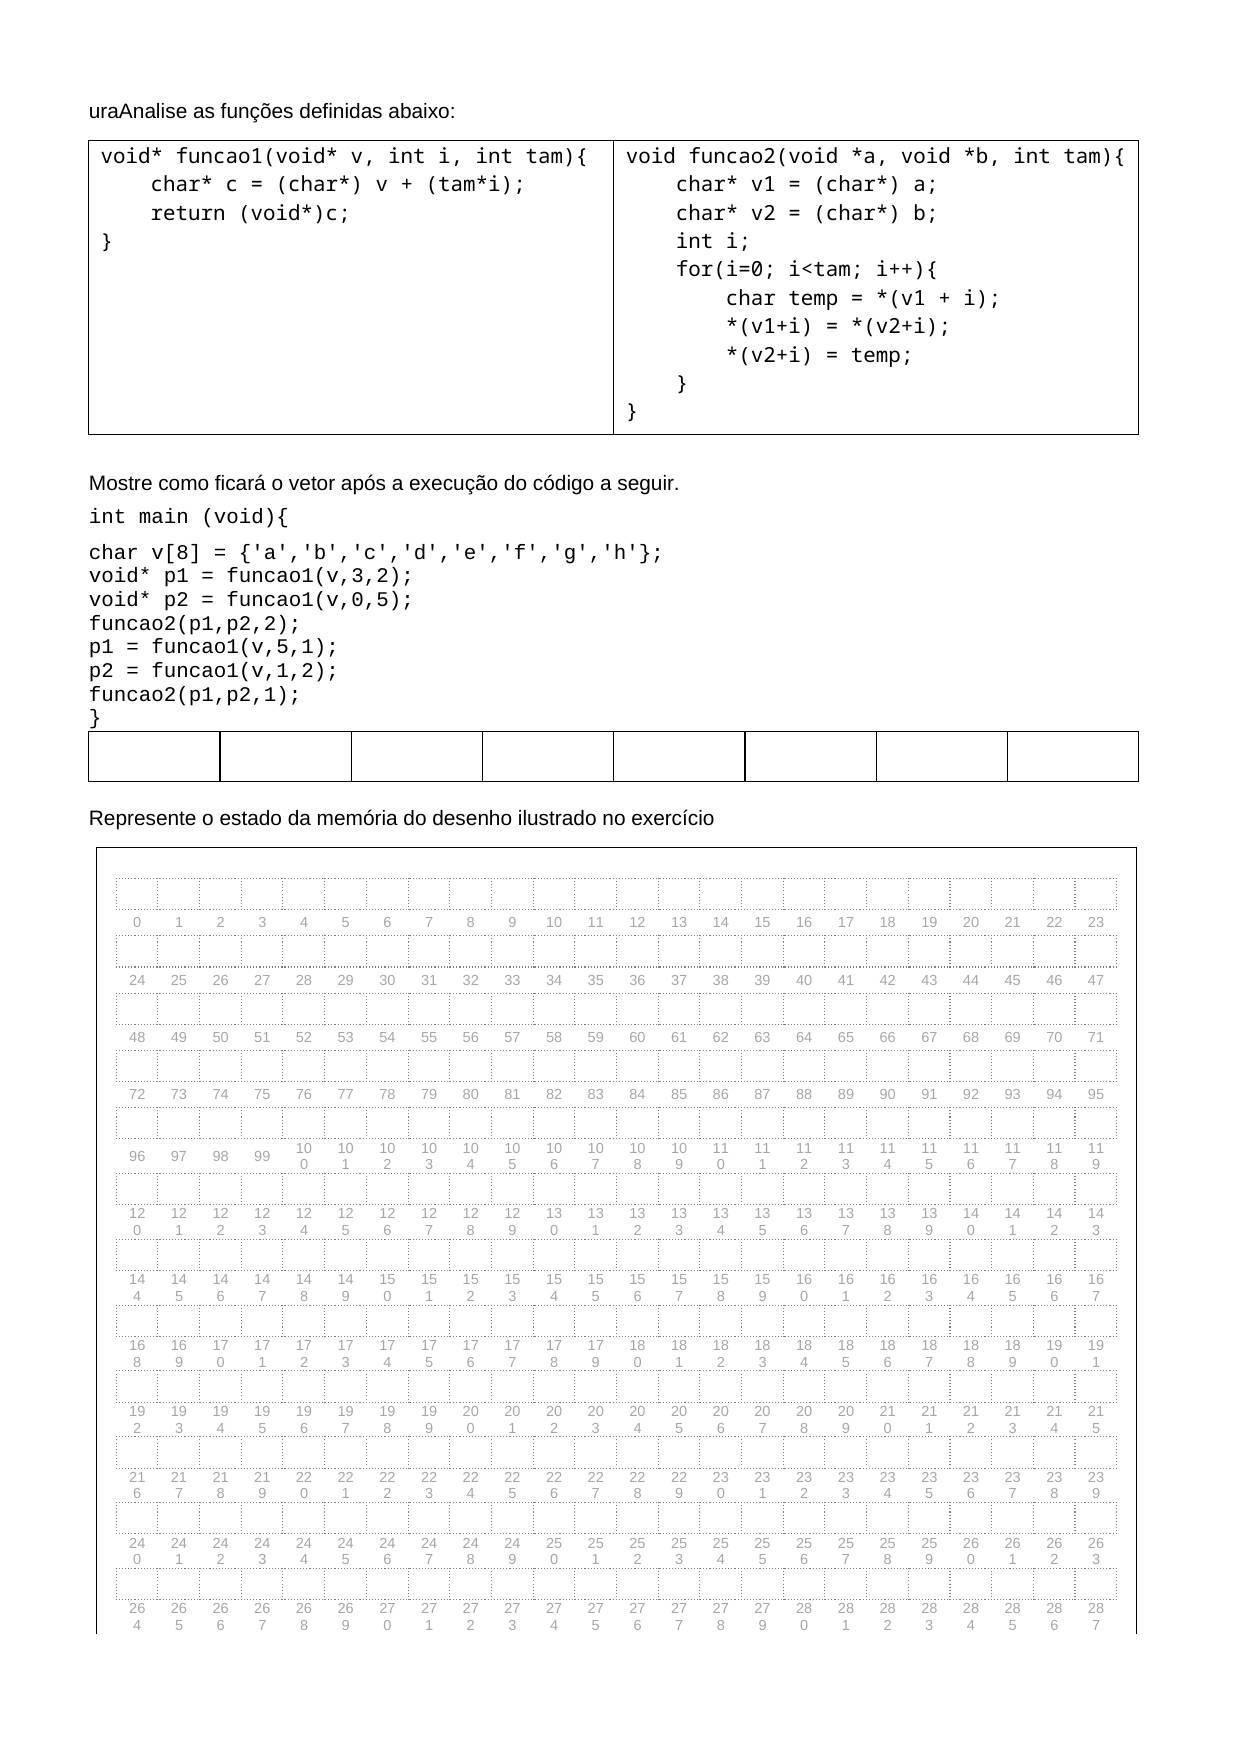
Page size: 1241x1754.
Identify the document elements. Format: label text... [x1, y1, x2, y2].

table_cell 75 [241, 1081, 283, 1107]
table_cell [950, 1239, 992, 1270]
table_cell 76 [283, 1081, 324, 1107]
table_cell 234 [867, 1468, 908, 1502]
table_cell 217 [158, 1468, 199, 1502]
table_cell [783, 1050, 825, 1081]
table_cell [283, 1107, 324, 1138]
table_cell 254 [700, 1533, 741, 1568]
table_cell [867, 1107, 908, 1138]
table_cell [575, 1436, 616, 1467]
table_cell 44 [950, 966, 992, 992]
table_cell [325, 993, 366, 1024]
table_cell [616, 1239, 658, 1270]
table_cell 161 [825, 1270, 867, 1304]
table_cell [908, 1173, 950, 1204]
table_cell [616, 1050, 658, 1081]
table_cell 215 [1075, 1402, 1117, 1436]
table_cell [1117, 1204, 1136, 1239]
table_cell [533, 878, 575, 909]
table_cell [700, 935, 741, 966]
table_cell 82 [533, 1081, 575, 1107]
table_cell [491, 1436, 533, 1467]
table_cell [200, 1436, 241, 1467]
table_cell [450, 1173, 491, 1204]
table_cell [1117, 1239, 1136, 1270]
table_cell [1117, 993, 1136, 1024]
table_cell [741, 1050, 783, 1081]
table_cell [200, 1305, 241, 1336]
table_cell 51 [241, 1024, 283, 1050]
table_cell [241, 1173, 283, 1204]
table_cell [97, 1402, 116, 1436]
table_cell [200, 1050, 241, 1081]
table_cell [97, 1239, 116, 1270]
table_cell [97, 1305, 116, 1336]
table_cell 141 [992, 1204, 1033, 1239]
table_cell [241, 993, 283, 1024]
table_cell [1075, 1370, 1117, 1402]
table_cell 186 [867, 1336, 908, 1370]
table_cell 29 [325, 966, 366, 992]
table_cell [783, 878, 825, 909]
table_header [89, 732, 219, 781]
table_cell [950, 993, 992, 1024]
table_cell 72 [116, 1081, 158, 1107]
table_cell 60 [616, 1024, 658, 1050]
table_cell [97, 1599, 116, 1634]
table_cell [283, 1370, 324, 1402]
table_cell 212 [950, 1402, 992, 1436]
table_cell [283, 1568, 324, 1599]
table_cell [825, 1370, 867, 1402]
table_cell 278 [700, 1599, 741, 1634]
table_cell [241, 1305, 283, 1336]
table_cell [867, 993, 908, 1024]
table_cell 175 [408, 1336, 450, 1370]
table_cell 272 [450, 1599, 491, 1634]
table_cell [1117, 1081, 1136, 1107]
table_cell 125 [325, 1204, 366, 1239]
table_cell 280 [783, 1599, 825, 1634]
table_cell 127 [408, 1204, 450, 1239]
table_cell 207 [741, 1402, 783, 1436]
table_cell [366, 1370, 408, 1402]
table_cell [366, 1239, 408, 1270]
table_cell [1117, 1336, 1136, 1370]
table_cell [658, 1050, 700, 1081]
table_cell 114 [867, 1138, 908, 1173]
table_cell 225 [491, 1468, 533, 1502]
table_cell 242 [200, 1533, 241, 1568]
table_cell [783, 935, 825, 966]
table_cell [1033, 878, 1075, 909]
table_cell [616, 878, 658, 909]
table_cell [1075, 1502, 1117, 1533]
table_cell 110 [700, 1138, 741, 1173]
table_cell [700, 1239, 741, 1270]
table_cell [992, 993, 1033, 1024]
table_cell 123 [241, 1204, 283, 1239]
table_cell 244 [283, 1533, 324, 1568]
table_cell 177 [491, 1336, 533, 1370]
table_cell 65 [825, 1024, 867, 1050]
table_cell [1117, 909, 1136, 935]
table_cell 104 [450, 1138, 491, 1173]
table_cell [575, 1050, 616, 1081]
table_cell 192 [116, 1402, 158, 1436]
text funcao2(p1,p2,2); [89, 613, 1140, 636]
table_cell [825, 993, 867, 1024]
table_cell [950, 1568, 992, 1599]
table_cell [908, 1239, 950, 1270]
table_cell 162 [867, 1270, 908, 1304]
table_header [366, 848, 408, 878]
table_cell [1033, 1568, 1075, 1599]
table_cell [97, 966, 116, 992]
table_cell 11 [575, 909, 616, 935]
table_cell 45 [992, 966, 1033, 992]
table_cell 55 [408, 1024, 450, 1050]
table_cell 46 [1033, 966, 1075, 992]
table_cell [950, 935, 992, 966]
table_header [1008, 732, 1138, 781]
table_cell [491, 1239, 533, 1270]
table_cell 102 [366, 1138, 408, 1173]
table_cell 81 [491, 1081, 533, 1107]
table_cell 166 [1033, 1270, 1075, 1304]
table_cell [575, 993, 616, 1024]
table_cell [1117, 1502, 1136, 1533]
table_cell 235 [908, 1468, 950, 1502]
table_cell [1117, 966, 1136, 992]
table_cell 1 [158, 909, 199, 935]
table_cell 265 [158, 1599, 199, 1634]
table_cell 50 [200, 1024, 241, 1050]
table_cell 266 [200, 1599, 241, 1634]
table_cell [283, 1239, 324, 1270]
table_cell 88 [783, 1081, 825, 1107]
table_cell [992, 878, 1033, 909]
table_cell [700, 1173, 741, 1204]
table_cell 145 [158, 1270, 199, 1304]
table_cell [97, 935, 116, 966]
table_header [450, 848, 491, 878]
table_cell [825, 935, 867, 966]
table_cell 116 [950, 1138, 992, 1173]
table_cell [700, 1502, 741, 1533]
table_header [658, 848, 700, 878]
table_cell 22 [1033, 909, 1075, 935]
table_cell [200, 935, 241, 966]
table_cell [116, 1305, 158, 1336]
table_cell [783, 1370, 825, 1402]
table_cell [741, 935, 783, 966]
table_cell [408, 1436, 450, 1467]
table_cell [825, 1502, 867, 1533]
table_cell [200, 1370, 241, 1402]
table_cell 43 [908, 966, 950, 992]
table_cell 33 [491, 966, 533, 992]
table_cell 67 [908, 1024, 950, 1050]
table_cell 174 [366, 1336, 408, 1370]
table_cell [825, 1239, 867, 1270]
table_cell [241, 1436, 283, 1467]
table_header [746, 732, 876, 781]
table_cell [491, 1370, 533, 1402]
table_header [116, 848, 158, 878]
text funcao2(p1,p2,1); [89, 684, 1140, 707]
table_cell [700, 1568, 741, 1599]
table_cell 8 [450, 909, 491, 935]
table_cell 133 [658, 1204, 700, 1239]
table_cell [1033, 1370, 1075, 1402]
table_cell [97, 1081, 116, 1107]
table_cell [741, 993, 783, 1024]
table_cell [450, 1239, 491, 1270]
table_cell [950, 1050, 992, 1081]
table_cell 279 [741, 1599, 783, 1634]
table_cell 210 [867, 1402, 908, 1436]
table_cell 15 [741, 909, 783, 935]
table_header [877, 732, 1007, 781]
table_header [483, 732, 613, 781]
table_cell [1075, 1568, 1117, 1599]
table_cell 199 [408, 1402, 450, 1436]
table_cell 203 [575, 1402, 616, 1436]
table_cell [700, 993, 741, 1024]
table_cell [658, 1239, 700, 1270]
table_cell 9 [491, 909, 533, 935]
table_cell 61 [658, 1024, 700, 1050]
table_cell [1117, 1107, 1136, 1138]
table_cell 188 [950, 1336, 992, 1370]
table_cell 165 [992, 1270, 1033, 1304]
table_cell [992, 1370, 1033, 1402]
table_cell 112 [783, 1138, 825, 1173]
table_cell 63 [741, 1024, 783, 1050]
table_cell 259 [908, 1533, 950, 1568]
table_cell 269 [325, 1599, 366, 1634]
table_cell 71 [1075, 1024, 1117, 1050]
table_cell 238 [1033, 1468, 1075, 1502]
table_cell 190 [1033, 1336, 1075, 1370]
table_cell 10 [533, 909, 575, 935]
table_cell 206 [700, 1402, 741, 1436]
table_cell [741, 1107, 783, 1138]
table_cell [992, 1305, 1033, 1336]
table_cell [1033, 1502, 1075, 1533]
table_cell 108 [616, 1138, 658, 1173]
table_header [97, 848, 116, 878]
table_cell 58 [533, 1024, 575, 1050]
table_cell 168 [116, 1336, 158, 1370]
table_cell 32 [450, 966, 491, 992]
table_cell 245 [325, 1533, 366, 1568]
table_cell [658, 878, 700, 909]
table_cell [241, 935, 283, 966]
table_cell 89 [825, 1081, 867, 1107]
table_cell 216 [116, 1468, 158, 1502]
table_cell 231 [741, 1468, 783, 1502]
table_cell 117 [992, 1138, 1033, 1173]
table_cell [1033, 1050, 1075, 1081]
table_cell 286 [1033, 1599, 1075, 1634]
table_cell [908, 1050, 950, 1081]
table_cell 2 [200, 909, 241, 935]
table_cell 187 [908, 1336, 950, 1370]
table_cell 98 [200, 1138, 241, 1173]
table_cell 239 [1075, 1468, 1117, 1502]
table_cell [783, 1436, 825, 1467]
table_cell [325, 1173, 366, 1204]
table_cell 202 [533, 1402, 575, 1436]
table_cell [783, 1305, 825, 1336]
table_cell [200, 1107, 241, 1138]
table_cell [533, 1239, 575, 1270]
table_cell [783, 1568, 825, 1599]
table_cell [97, 878, 116, 909]
table_cell [575, 878, 616, 909]
table_cell [741, 1436, 783, 1467]
table_cell 132 [616, 1204, 658, 1239]
table_cell [825, 1050, 867, 1081]
table_cell 233 [825, 1468, 867, 1502]
table_cell 226 [533, 1468, 575, 1502]
text uraAnalise as funções definidas abaixo: [89, 99, 1140, 123]
table_cell [491, 1107, 533, 1138]
table_cell [533, 1502, 575, 1533]
table_cell 48 [116, 1024, 158, 1050]
table_cell 179 [575, 1336, 616, 1370]
table_cell 169 [158, 1336, 199, 1370]
table_cell [908, 1568, 950, 1599]
table_cell [1075, 1050, 1117, 1081]
table_cell 223 [408, 1468, 450, 1502]
table_cell 229 [658, 1468, 700, 1502]
table_cell [116, 1107, 158, 1138]
table_cell [1075, 1305, 1117, 1336]
table_cell 92 [950, 1081, 992, 1107]
table_cell [283, 1173, 324, 1204]
table_cell 260 [950, 1533, 992, 1568]
table_cell [533, 935, 575, 966]
table_cell [1117, 1173, 1136, 1204]
table_cell 194 [200, 1402, 241, 1436]
table_cell 83 [575, 1081, 616, 1107]
table_header [1033, 848, 1075, 878]
table_cell [1033, 1436, 1075, 1467]
table_cell [992, 935, 1033, 966]
table_cell [450, 1502, 491, 1533]
table_cell [533, 993, 575, 1024]
table_cell 264 [116, 1599, 158, 1634]
table_cell [116, 1050, 158, 1081]
table_cell [366, 1568, 408, 1599]
table_cell 182 [700, 1336, 741, 1370]
table_cell [908, 1370, 950, 1402]
table_cell [950, 1436, 992, 1467]
table_cell [158, 1050, 199, 1081]
table_cell [491, 1050, 533, 1081]
table_cell [450, 1568, 491, 1599]
table_cell [408, 1370, 450, 1402]
table_cell [116, 878, 158, 909]
table_cell 24 [116, 966, 158, 992]
table_cell 160 [783, 1270, 825, 1304]
table_cell [700, 878, 741, 909]
table_cell [408, 1305, 450, 1336]
table_cell [575, 1568, 616, 1599]
table_cell 262 [1033, 1533, 1075, 1568]
table_cell 172 [283, 1336, 324, 1370]
table_cell 144 [116, 1270, 158, 1304]
table_cell 173 [325, 1336, 366, 1370]
table_cell 107 [575, 1138, 616, 1173]
table_cell [575, 1173, 616, 1204]
table_cell [283, 1502, 324, 1533]
table_cell 86 [700, 1081, 741, 1107]
table_cell 148 [283, 1270, 324, 1304]
table_cell 35 [575, 966, 616, 992]
table_cell 271 [408, 1599, 450, 1634]
table_cell [1033, 1107, 1075, 1138]
table_cell [116, 935, 158, 966]
table_header [825, 848, 867, 878]
table_cell 200 [450, 1402, 491, 1436]
table_cell 68 [950, 1024, 992, 1050]
text Represente o estado da memória do desenho ilustrado no exercício [89, 806, 1140, 830]
table_cell 138 [867, 1204, 908, 1239]
table_cell 211 [908, 1402, 950, 1436]
table_cell 30 [366, 966, 408, 992]
table_header [1117, 848, 1136, 878]
table_cell 12 [616, 909, 658, 935]
table_cell [325, 1239, 366, 1270]
table_cell [97, 1138, 116, 1173]
table_cell 91 [908, 1081, 950, 1107]
table_cell [325, 1370, 366, 1402]
table_cell [1033, 1173, 1075, 1204]
table_cell 73 [158, 1081, 199, 1107]
table_cell [908, 935, 950, 966]
table_cell [825, 1173, 867, 1204]
table_cell 26 [200, 966, 241, 992]
table_cell [408, 878, 450, 909]
table_cell 224 [450, 1468, 491, 1502]
table_cell [992, 1173, 1033, 1204]
table_header [867, 848, 908, 878]
table_cell [97, 1270, 116, 1304]
table_cell [741, 1502, 783, 1533]
table_cell 208 [783, 1402, 825, 1436]
table_cell [408, 1502, 450, 1533]
table_cell 69 [992, 1024, 1033, 1050]
table_cell [1117, 1370, 1136, 1402]
table_cell [1117, 1270, 1136, 1304]
table_cell [1117, 1568, 1136, 1599]
table_cell 159 [741, 1270, 783, 1304]
table_cell 248 [450, 1533, 491, 1568]
table_cell 185 [825, 1336, 867, 1370]
table_cell [1075, 878, 1117, 909]
table_cell [700, 1305, 741, 1336]
table_cell [908, 993, 950, 1024]
table_cell [950, 1107, 992, 1138]
table_cell [450, 1370, 491, 1402]
table_cell 214 [1033, 1402, 1075, 1436]
table_header [614, 732, 744, 781]
table_cell 201 [491, 1402, 533, 1436]
table_cell 221 [325, 1468, 366, 1502]
table_cell [700, 1436, 741, 1467]
table_cell 121 [158, 1204, 199, 1239]
table_cell [491, 993, 533, 1024]
table_cell 230 [700, 1468, 741, 1502]
table_cell 249 [491, 1533, 533, 1568]
table_cell [325, 1107, 366, 1138]
table_cell 151 [408, 1270, 450, 1304]
table_cell 31 [408, 966, 450, 992]
table_cell 124 [283, 1204, 324, 1239]
table_cell [450, 935, 491, 966]
table_cell 106 [533, 1138, 575, 1173]
table_cell [116, 1173, 158, 1204]
table_cell [450, 1436, 491, 1467]
table_cell 247 [408, 1533, 450, 1568]
table_cell 181 [658, 1336, 700, 1370]
table_cell 64 [783, 1024, 825, 1050]
table_cell [741, 878, 783, 909]
table_cell [408, 935, 450, 966]
table_cell 95 [1075, 1081, 1117, 1107]
table_cell 257 [825, 1533, 867, 1568]
table_cell [1033, 935, 1075, 966]
table_cell [366, 878, 408, 909]
table_cell [408, 1107, 450, 1138]
table_cell [450, 878, 491, 909]
table_cell [700, 1107, 741, 1138]
table_cell [97, 1502, 116, 1533]
table_cell [783, 1173, 825, 1204]
table_cell 277 [658, 1599, 700, 1634]
table_cell [575, 1239, 616, 1270]
table_cell 267 [241, 1599, 283, 1634]
table_cell [783, 1107, 825, 1138]
table_cell 6 [366, 909, 408, 935]
table_header [221, 732, 351, 781]
table_cell 227 [575, 1468, 616, 1502]
table_cell [533, 1370, 575, 1402]
table_cell 42 [867, 966, 908, 992]
table_cell [366, 1436, 408, 1467]
table_cell 195 [241, 1402, 283, 1436]
table_cell [616, 1107, 658, 1138]
table_cell [325, 1305, 366, 1336]
table_cell 163 [908, 1270, 950, 1304]
table_cell [1117, 1436, 1136, 1467]
table_cell 126 [366, 1204, 408, 1239]
table_cell 268 [283, 1599, 324, 1634]
table_cell [1117, 1468, 1136, 1502]
table_cell 47 [1075, 966, 1117, 992]
table_cell 251 [575, 1533, 616, 1568]
table_cell [908, 1305, 950, 1336]
table_cell [366, 935, 408, 966]
table_cell [950, 1502, 992, 1533]
table_cell [241, 1568, 283, 1599]
table_cell 218 [200, 1468, 241, 1502]
table_header [533, 848, 575, 878]
text p1 = funcao1(v,5,1); [89, 636, 1140, 660]
table_cell [616, 1436, 658, 1467]
table_cell 119 [1075, 1138, 1117, 1173]
table_cell [200, 1173, 241, 1204]
table_cell [992, 1568, 1033, 1599]
table_cell 281 [825, 1599, 867, 1634]
table_cell [1075, 935, 1117, 966]
table_cell 178 [533, 1336, 575, 1370]
table_cell 122 [200, 1204, 241, 1239]
table_cell [366, 1107, 408, 1138]
table_header [200, 848, 241, 878]
table_cell 90 [867, 1081, 908, 1107]
table_cell [950, 1173, 992, 1204]
table_cell [867, 1436, 908, 1467]
table_cell [658, 1107, 700, 1138]
table_cell [867, 935, 908, 966]
table_cell 70 [1033, 1024, 1075, 1050]
text } [89, 707, 1140, 731]
table_cell 274 [533, 1599, 575, 1634]
table_cell [533, 1050, 575, 1081]
table_cell 130 [533, 1204, 575, 1239]
table_cell 38 [700, 966, 741, 992]
table_cell [992, 1239, 1033, 1270]
table_cell [491, 1568, 533, 1599]
table_cell 153 [491, 1270, 533, 1304]
table_cell [158, 1502, 199, 1533]
table_cell [992, 1107, 1033, 1138]
table_cell 220 [283, 1468, 324, 1502]
table_cell 27 [241, 966, 283, 992]
table_cell [200, 1568, 241, 1599]
table_cell [366, 1050, 408, 1081]
table_cell [116, 1568, 158, 1599]
table_cell [450, 1305, 491, 1336]
table_cell 282 [867, 1599, 908, 1634]
table_cell 97 [158, 1138, 199, 1173]
table_cell [992, 1502, 1033, 1533]
table_cell [616, 1370, 658, 1402]
table_cell 28 [283, 966, 324, 992]
table_cell 273 [491, 1599, 533, 1634]
table_cell [825, 1568, 867, 1599]
table_header [491, 848, 533, 878]
table_cell [1117, 1024, 1136, 1050]
table_cell 250 [533, 1533, 575, 1568]
table_header [992, 848, 1033, 878]
table_cell [241, 1370, 283, 1402]
table_cell [97, 1173, 116, 1204]
table_cell 276 [616, 1599, 658, 1634]
table_cell [783, 1502, 825, 1533]
text Mostre como ficará o vetor após a execução do código a seguir. [89, 470, 1140, 494]
table_cell [241, 1107, 283, 1138]
table_cell [575, 1370, 616, 1402]
table_cell [658, 1173, 700, 1204]
table_cell 189 [992, 1336, 1033, 1370]
table_cell 78 [366, 1081, 408, 1107]
table_cell 246 [366, 1533, 408, 1568]
table_cell 236 [950, 1468, 992, 1502]
table_cell [97, 1024, 116, 1050]
table_cell 14 [700, 909, 741, 935]
table_cell 39 [741, 966, 783, 992]
table_cell [450, 1107, 491, 1138]
table_cell 66 [867, 1024, 908, 1050]
table_cell [575, 1502, 616, 1533]
table_cell 209 [825, 1402, 867, 1436]
table_cell [616, 1502, 658, 1533]
table_cell 255 [741, 1533, 783, 1568]
table_cell 120 [116, 1204, 158, 1239]
table_cell 205 [658, 1402, 700, 1436]
table_cell [283, 993, 324, 1024]
table_cell [783, 1239, 825, 1270]
table_cell [867, 1239, 908, 1270]
table_cell [408, 1239, 450, 1270]
table_cell [1117, 935, 1136, 966]
table_cell 37 [658, 966, 700, 992]
table_cell 170 [200, 1336, 241, 1370]
table_cell [950, 1370, 992, 1402]
table_cell [950, 878, 992, 909]
table_cell [283, 1305, 324, 1336]
table_cell [867, 878, 908, 909]
table_cell [241, 878, 283, 909]
table_cell [491, 1502, 533, 1533]
table_cell 191 [1075, 1336, 1117, 1370]
table_cell 85 [658, 1081, 700, 1107]
table_header [283, 848, 324, 878]
table_cell 149 [325, 1270, 366, 1304]
table_cell 258 [867, 1533, 908, 1568]
table_cell [575, 1305, 616, 1336]
table_cell 164 [950, 1270, 992, 1304]
table_cell 17 [825, 909, 867, 935]
table_cell 143 [1075, 1204, 1117, 1239]
table_header [700, 848, 741, 878]
table_cell 222 [366, 1468, 408, 1502]
table_cell 146 [200, 1270, 241, 1304]
table_header void funcao2(void *a, void *b, int tam){ char* v1 = (char*) a; char* v2 = (char*) b; int i; for(i=0; i<tam; i++){ char temp = *(v1 + i); *(v1+i) = *(v2+i); *(v2+i) = temp; } } [614, 141, 1138, 433]
table_cell 275 [575, 1599, 616, 1634]
table_cell [450, 1050, 491, 1081]
table_cell [325, 878, 366, 909]
table_header void* funcao1(void* v, int i, int tam){ char* c = (char*) v + (tam*i); return (void*)c; } [89, 141, 613, 433]
table_cell [325, 935, 366, 966]
table_cell [533, 1305, 575, 1336]
table_cell [200, 1239, 241, 1270]
table_cell 198 [366, 1402, 408, 1436]
table_cell 118 [1033, 1138, 1075, 1173]
table_cell 19 [908, 909, 950, 935]
table_cell [283, 1436, 324, 1467]
table_cell [491, 935, 533, 966]
table_cell 283 [908, 1599, 950, 1634]
table_cell [533, 1107, 575, 1138]
table_header [408, 848, 450, 878]
table_cell [658, 935, 700, 966]
table_cell [658, 1436, 700, 1467]
table_cell 99 [241, 1138, 283, 1173]
table_cell [116, 993, 158, 1024]
table_cell [97, 1568, 116, 1599]
table_cell 184 [783, 1336, 825, 1370]
table_cell 21 [992, 909, 1033, 935]
table_cell [158, 1436, 199, 1467]
table_cell [992, 1050, 1033, 1081]
table_cell [1117, 1402, 1136, 1436]
table_cell 197 [325, 1402, 366, 1436]
table_cell [825, 1305, 867, 1336]
table_header [325, 848, 366, 878]
table_cell [366, 1502, 408, 1533]
table_cell 237 [992, 1468, 1033, 1502]
table_cell 0 [116, 909, 158, 935]
table_cell 49 [158, 1024, 199, 1050]
table_cell 147 [241, 1270, 283, 1304]
table_cell [283, 1050, 324, 1081]
table_cell 103 [408, 1138, 450, 1173]
table_cell 228 [616, 1468, 658, 1502]
table_cell 18 [867, 909, 908, 935]
table_cell 129 [491, 1204, 533, 1239]
table_cell 59 [575, 1024, 616, 1050]
table_cell 34 [533, 966, 575, 992]
table_cell 176 [450, 1336, 491, 1370]
table_cell [158, 1370, 199, 1402]
table_cell 113 [825, 1138, 867, 1173]
table_cell 62 [700, 1024, 741, 1050]
table_cell [158, 1107, 199, 1138]
table_cell [97, 993, 116, 1024]
table_cell [658, 1502, 700, 1533]
table_cell [283, 935, 324, 966]
table_cell 40 [783, 966, 825, 992]
table_cell [325, 1050, 366, 1081]
text int main (void){ [89, 506, 1140, 530]
table_cell [908, 1436, 950, 1467]
table_header [616, 848, 658, 878]
table_cell 243 [241, 1533, 283, 1568]
table_cell [867, 1305, 908, 1336]
table_cell [658, 1370, 700, 1402]
table_cell [325, 1502, 366, 1533]
table_cell [116, 1239, 158, 1270]
table_cell 154 [533, 1270, 575, 1304]
table_cell [741, 1239, 783, 1270]
table_cell [616, 993, 658, 1024]
table_cell 94 [1033, 1081, 1075, 1107]
table_cell [867, 1050, 908, 1081]
table_cell 57 [491, 1024, 533, 1050]
table_cell 84 [616, 1081, 658, 1107]
table_cell 23 [1075, 909, 1117, 935]
table_cell [158, 1305, 199, 1336]
table_cell 157 [658, 1270, 700, 1304]
table_cell [408, 1568, 450, 1599]
table_cell [1117, 1305, 1136, 1336]
text p2 = funcao1(v,1,2); [89, 660, 1140, 684]
table_cell 25 [158, 966, 199, 992]
table_cell 100 [283, 1138, 324, 1173]
table_cell [616, 1305, 658, 1336]
table_cell 87 [741, 1081, 783, 1107]
table_cell [97, 1107, 116, 1138]
table_cell [408, 1050, 450, 1081]
table_cell [1033, 1305, 1075, 1336]
table_cell [908, 1107, 950, 1138]
table_header [908, 848, 950, 878]
table_cell [325, 1436, 366, 1467]
table_cell [283, 878, 324, 909]
table_cell [491, 1173, 533, 1204]
table_cell 284 [950, 1599, 992, 1634]
table_cell [1033, 1239, 1075, 1270]
table_cell 134 [700, 1204, 741, 1239]
table_cell [741, 1568, 783, 1599]
table_header [158, 848, 199, 878]
table_cell [97, 1533, 116, 1568]
table_cell [241, 1239, 283, 1270]
table_cell 270 [366, 1599, 408, 1634]
table_cell [616, 935, 658, 966]
table_cell [366, 1173, 408, 1204]
table_cell [1075, 1107, 1117, 1138]
table_cell [116, 1370, 158, 1402]
table_cell [97, 1370, 116, 1402]
table_cell [408, 1173, 450, 1204]
table_cell [408, 993, 450, 1024]
table_cell 152 [450, 1270, 491, 1304]
table_cell [575, 935, 616, 966]
table_cell [450, 993, 491, 1024]
table_cell [158, 993, 199, 1024]
table_header [783, 848, 825, 878]
table_cell [158, 1173, 199, 1204]
table_cell [575, 1107, 616, 1138]
table_cell [741, 1173, 783, 1204]
table_cell 74 [200, 1081, 241, 1107]
table_cell [366, 993, 408, 1024]
table_header [352, 732, 482, 781]
table_cell 287 [1075, 1599, 1117, 1634]
table_cell [867, 1502, 908, 1533]
table_cell 196 [283, 1402, 324, 1436]
table_cell 241 [158, 1533, 199, 1568]
table_cell [158, 1568, 199, 1599]
table_header [575, 848, 616, 878]
table_cell [867, 1568, 908, 1599]
table_cell [97, 909, 116, 935]
table_cell [1117, 1533, 1136, 1568]
table_cell 135 [741, 1204, 783, 1239]
table_cell [158, 935, 199, 966]
table_cell [1117, 1599, 1136, 1634]
table_cell [783, 993, 825, 1024]
table_cell 101 [325, 1138, 366, 1173]
table_cell 54 [366, 1024, 408, 1050]
table_cell [200, 993, 241, 1024]
table_cell [158, 1239, 199, 1270]
table_cell 139 [908, 1204, 950, 1239]
table_cell 232 [783, 1468, 825, 1502]
table_cell [950, 1305, 992, 1336]
table_cell 213 [992, 1402, 1033, 1436]
table_cell [97, 1204, 116, 1239]
table_cell 36 [616, 966, 658, 992]
table_cell [533, 1568, 575, 1599]
table_cell 193 [158, 1402, 199, 1436]
table_cell 171 [241, 1336, 283, 1370]
table_cell 20 [950, 909, 992, 935]
table_cell 256 [783, 1533, 825, 1568]
table_header [1075, 848, 1117, 878]
table_cell 111 [741, 1138, 783, 1173]
table_cell [97, 1436, 116, 1467]
table_cell [491, 1305, 533, 1336]
table_cell 3 [241, 909, 283, 935]
table_cell 167 [1075, 1270, 1117, 1304]
table_cell [908, 878, 950, 909]
table_cell 219 [241, 1468, 283, 1502]
table_cell 156 [616, 1270, 658, 1304]
table_cell 128 [450, 1204, 491, 1239]
table_cell [1117, 1138, 1136, 1173]
table_cell [200, 1502, 241, 1533]
table_cell [825, 878, 867, 909]
table_cell 109 [658, 1138, 700, 1173]
table_cell [825, 1436, 867, 1467]
table_cell 131 [575, 1204, 616, 1239]
table_cell 142 [1033, 1204, 1075, 1239]
table_cell [116, 1502, 158, 1533]
table_cell [1033, 993, 1075, 1024]
table_cell 52 [283, 1024, 324, 1050]
table_cell [658, 1305, 700, 1336]
table_cell [366, 1305, 408, 1336]
table_cell [616, 1173, 658, 1204]
table_cell [533, 1173, 575, 1204]
table_cell [616, 1568, 658, 1599]
table_cell [867, 1173, 908, 1204]
table_cell 105 [491, 1138, 533, 1173]
table_cell [741, 1305, 783, 1336]
table_cell 115 [908, 1138, 950, 1173]
table_cell [1075, 1239, 1117, 1270]
table_header [950, 848, 992, 878]
table_cell [200, 878, 241, 909]
table_cell 204 [616, 1402, 658, 1436]
table_cell [825, 1107, 867, 1138]
table_cell 4 [283, 909, 324, 935]
table_cell [116, 1436, 158, 1467]
table_cell [741, 1370, 783, 1402]
table_cell 53 [325, 1024, 366, 1050]
table_cell [700, 1050, 741, 1081]
table_cell 16 [783, 909, 825, 935]
table_cell [700, 1370, 741, 1402]
table_cell [867, 1370, 908, 1402]
table_cell 150 [366, 1270, 408, 1304]
table_cell [97, 1336, 116, 1370]
table_cell [241, 1050, 283, 1081]
table_cell [1075, 1173, 1117, 1204]
table_cell 93 [992, 1081, 1033, 1107]
table_cell 41 [825, 966, 867, 992]
table_cell 96 [116, 1138, 158, 1173]
table_cell 56 [450, 1024, 491, 1050]
table_cell 13 [658, 909, 700, 935]
table_cell 136 [783, 1204, 825, 1239]
table_cell 180 [616, 1336, 658, 1370]
table_cell 5 [325, 909, 366, 935]
table_cell 79 [408, 1081, 450, 1107]
table_cell 80 [450, 1081, 491, 1107]
text char v[8] = {'a','b','c','d','e','f','g','h'}; [89, 542, 1140, 565]
table_cell 7 [408, 909, 450, 935]
table_cell 77 [325, 1081, 366, 1107]
text void* p2 = funcao1(v,0,5); [89, 589, 1140, 613]
table_cell [241, 1502, 283, 1533]
table_cell [1075, 1436, 1117, 1467]
table_cell [158, 878, 199, 909]
table_cell 183 [741, 1336, 783, 1370]
table_cell [491, 878, 533, 909]
table_cell 140 [950, 1204, 992, 1239]
text void* p1 = funcao1(v,3,2); [89, 565, 1140, 589]
table_cell [992, 1436, 1033, 1467]
table_cell [1117, 1050, 1136, 1081]
table_cell 285 [992, 1599, 1033, 1634]
table_header [741, 848, 783, 878]
table_cell [1075, 993, 1117, 1024]
table_cell [97, 1468, 116, 1502]
table_cell 261 [992, 1533, 1033, 1568]
table_cell 158 [700, 1270, 741, 1304]
table_cell 137 [825, 1204, 867, 1239]
table_cell [658, 993, 700, 1024]
table_cell [658, 1568, 700, 1599]
table_cell 252 [616, 1533, 658, 1568]
table_cell 263 [1075, 1533, 1117, 1568]
table_header [241, 848, 283, 878]
table_cell 240 [116, 1533, 158, 1568]
table_cell [325, 1568, 366, 1599]
table_cell 155 [575, 1270, 616, 1304]
table_cell [1117, 878, 1136, 909]
table_cell [908, 1502, 950, 1533]
table_cell [97, 1050, 116, 1081]
table_cell [533, 1436, 575, 1467]
table_cell 253 [658, 1533, 700, 1568]
